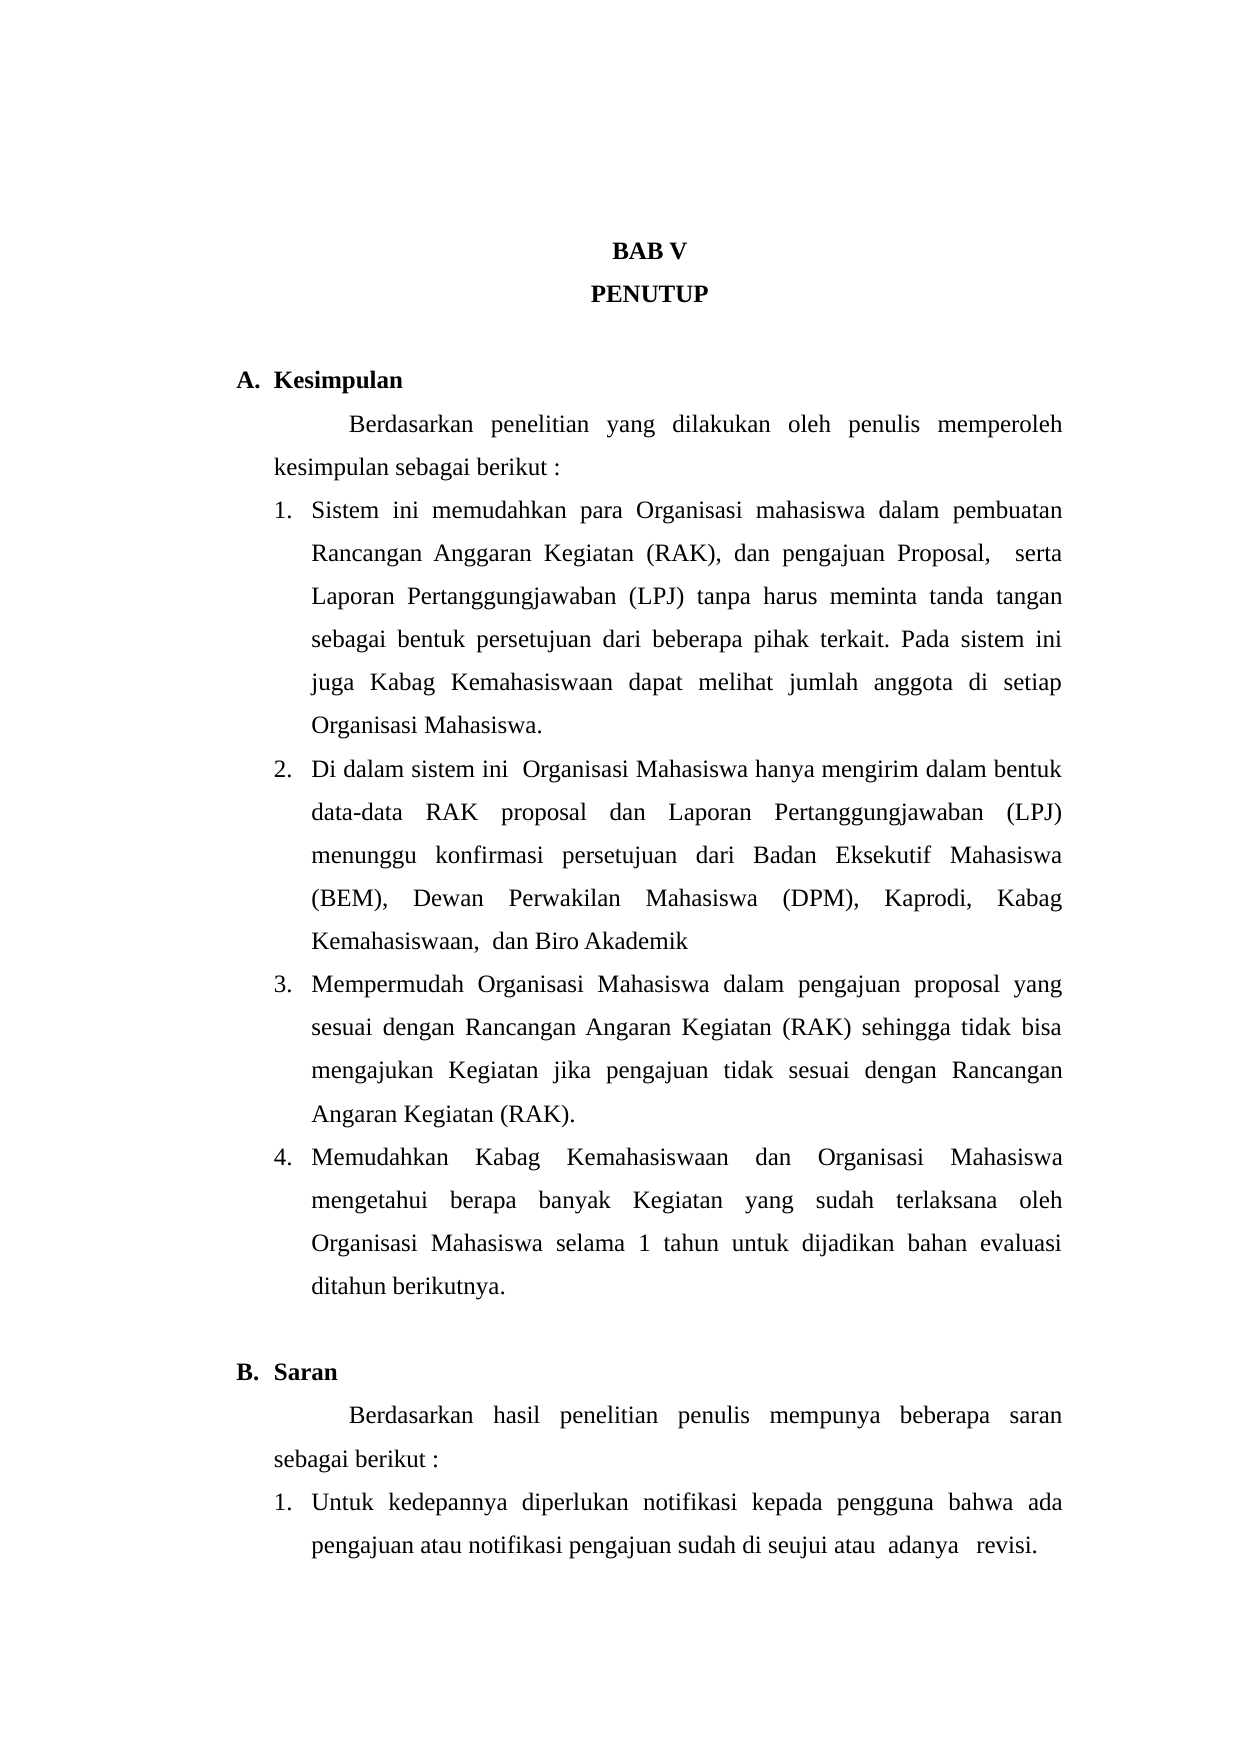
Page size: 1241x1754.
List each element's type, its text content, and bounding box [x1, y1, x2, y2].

list Di dalam sistem ini Organisasi Mahasiswa hanya mengirim dalam bentuk data-data RAK proposal dan Laporan Pertanggungjawaban (LPJ) menunggu konfirmasi persetujuan dari Badan Eksekutif Mahasiswa (BEM), Dewan Perwakilan Mahasiswa (DPM), Kaprodi, Kabag Kemahasiswaan, dan Biro Akademik [274, 754, 1063, 955]
list Berdasarkan penelitian yang dilakukan oleh penulis memperoleh kesimpulan sebagai berikut : [274, 409, 1063, 481]
list Saran [236, 1357, 1063, 1386]
list BAB V [236, 236, 1063, 265]
text Berdasarkan hasil penelitian penulis mempunya beberapa saran sebagai berikut : [274, 1401, 1063, 1472]
list PENUTUP [236, 279, 1063, 308]
list Memudahkan Kabag Kemahasiswaan dan Organisasi Mahasiswa mengetahui berapa banyak Kegiatan yang sudah terlaksana oleh Organisasi Mahasiswa selama 1 tahun untuk dijadikan bahan evaluasi ditahun berikutnya. [274, 1142, 1063, 1300]
list Mempermudah Organisasi Mahasiswa dalam pengajuan proposal yang sesuai dengan Rancangan Angaran Kegiatan (RAK) sehingga tidak bisa mengajukan Kegiatan jika pengajuan tidak sesuai dengan Rancangan Angaran Kegiatan (RAK). [274, 969, 1063, 1127]
list Kesimpulan [236, 366, 1063, 394]
list Sistem ini memudahkan para Organisasi mahasiswa dalam pembuatan Rancangan Anggaran Kegiatan (RAK), dan pengajuan Proposal, serta Laporan Pertanggungjawaban (LPJ) tanpa harus meminta tanda tangan sebagai bentuk persetujuan dari beberapa pihak terkait. Pada sistem ini juga Kabag Kemahasiswaan dapat melihat jumlah anggota di setiap Organisasi Mahasiswa. [274, 495, 1063, 739]
list Untuk kedepannya diperlukan notifikasi kepada pengguna bahwa ada pengajuan atau notifikasi pengajuan sudah di seujui atau adanya revisi. [274, 1487, 1063, 1559]
